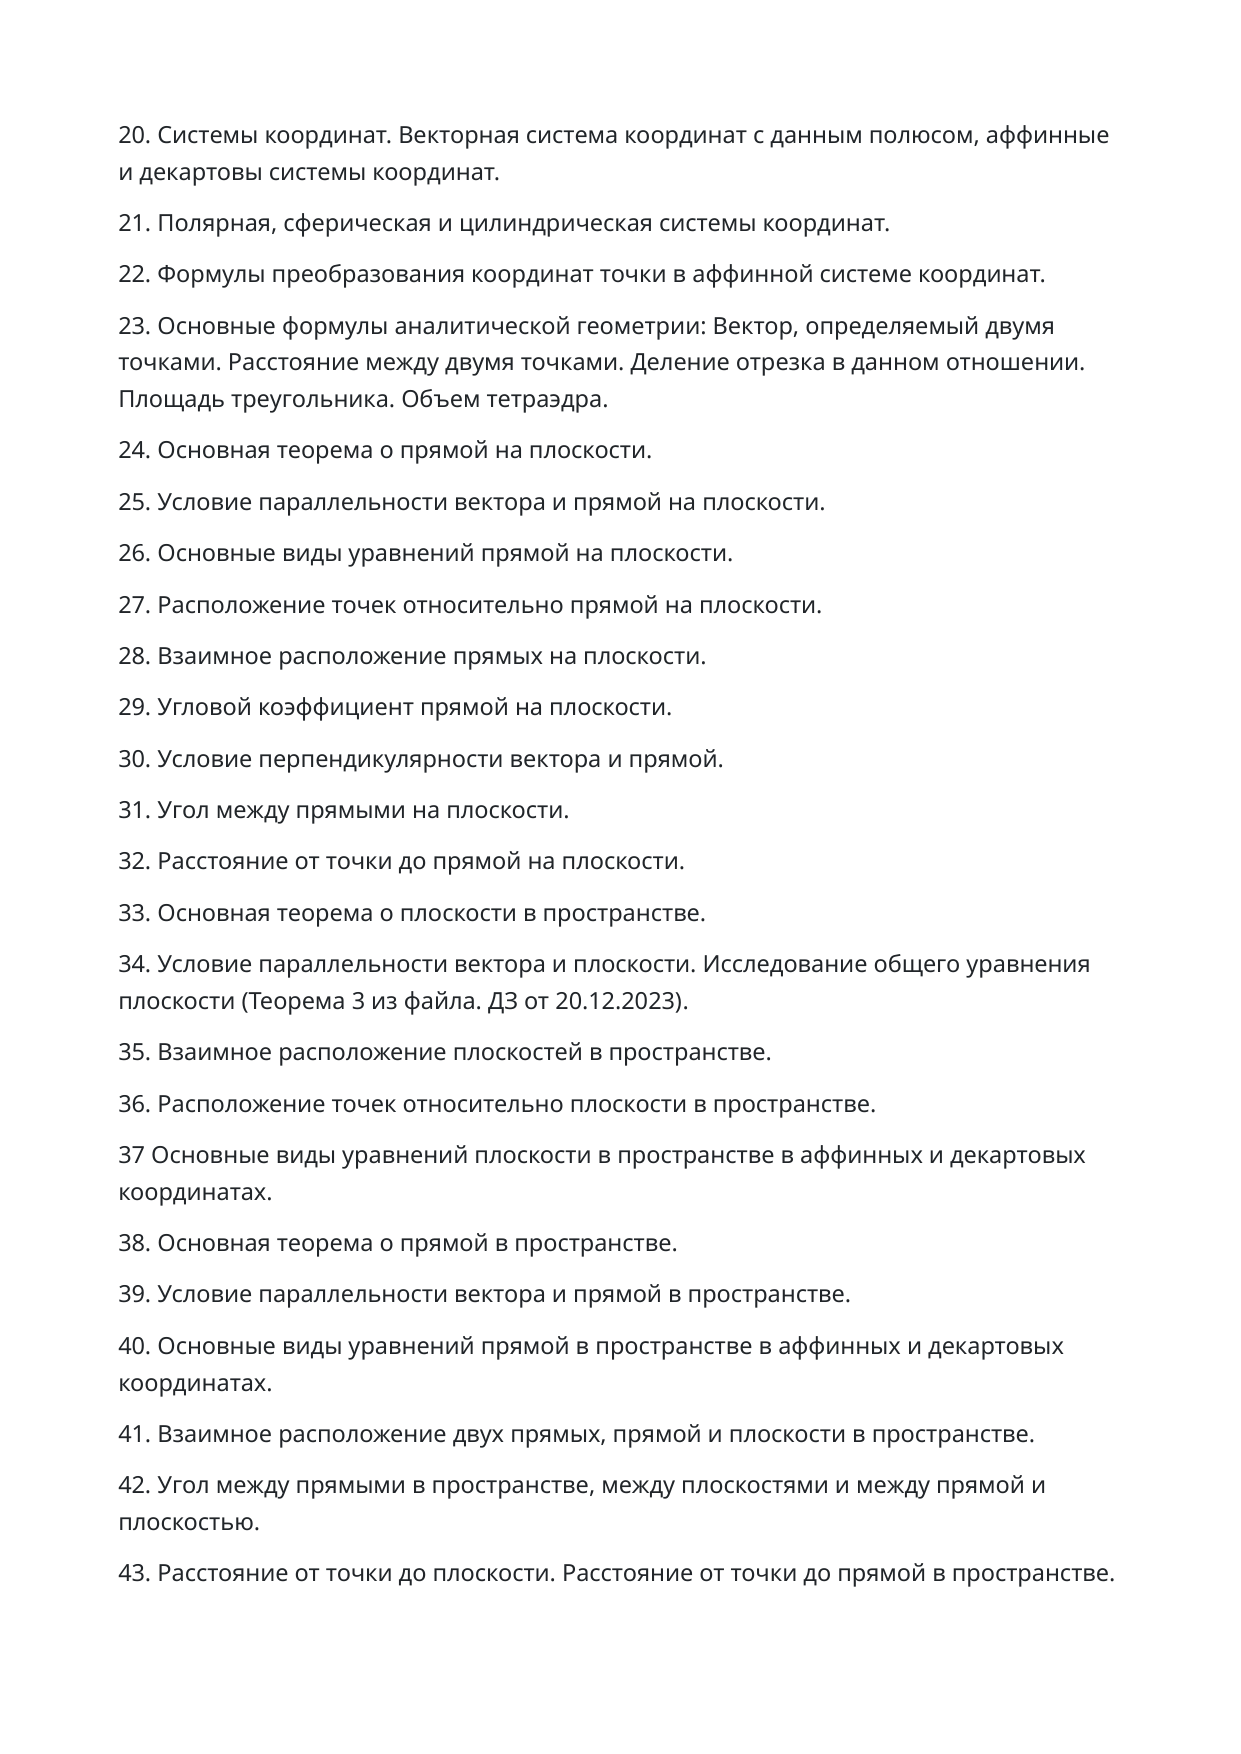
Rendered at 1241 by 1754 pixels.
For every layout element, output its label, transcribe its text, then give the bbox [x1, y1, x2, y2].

text 37 Основные виды уравнений плоскости в пространстве в аффинных и декартовых координатах. [118, 1138, 1122, 1207]
text 20. Системы координат. Векторная система координат с данным полюсом, аффинные и декартовы системы координат. [118, 118, 1122, 187]
text 23. Основные формулы аналитической геометрии: Вектор, определяемый двумя точками. Расстояние между двумя точками. Деление отрезка в данном отношении. Площадь треугольника. Объем тетраэдра. [118, 309, 1122, 414]
text 22. Формулы преобразования координат точки в аффинной системе координат. [118, 258, 1122, 289]
text 24. Основная теорема о прямой на плоскости. [118, 434, 1122, 466]
text 32. Расстояние от точки до прямой на плоскости. [118, 845, 1122, 877]
text 41. Взаимное расположение двух прямых, прямой и плоскости в пространстве. [118, 1417, 1122, 1449]
text 39. Условие параллельности вектора и прямой в пространстве. [118, 1278, 1122, 1310]
text 42. Угол между прямыми в пространстве, между плоскостями и между прямой и плоскостью. [118, 1468, 1122, 1537]
text 28. Взаимное расположение прямых на плоскости. [118, 639, 1122, 671]
text 43. Расстояние от точки до плоскости. Расстояние от точки до прямой в пространстве. [118, 1557, 1122, 1589]
text 21. Полярная, сферическая и цилиндрическая системы координат. [118, 206, 1122, 238]
text 25. Условие параллельности вектора и прямой на плоскости. [118, 485, 1122, 517]
text 36. Расположение точек относительно плоскости в пространстве. [118, 1087, 1122, 1119]
text 31. Угол между прямыми на плоскости. [118, 793, 1122, 825]
text 30. Условие перпендикулярности вектора и прямой. [118, 742, 1122, 774]
text 27. Расположение точек относительно прямой на плоскости. [118, 588, 1122, 620]
text 40. Основные виды уравнений прямой в пространстве в аффинных и декартовых координатах. [118, 1329, 1122, 1398]
text 33. Основная теорема о плоскости в пространстве. [118, 896, 1122, 928]
text 38. Основная теорема о прямой в пространстве. [118, 1226, 1122, 1258]
text 26. Основные виды уравнений прямой на плоскости. [118, 537, 1122, 568]
text 35. Взаимное расположение плоскостей в пространстве. [118, 1036, 1122, 1067]
text 34. Условие параллельности вектора и плоскости. Исследование общего уравнения плоскости (Теорема 3 из файла. ДЗ от 20.12.2023). [118, 947, 1122, 1016]
text 29. Угловой коэффициент прямой на плоскости. [118, 691, 1122, 723]
